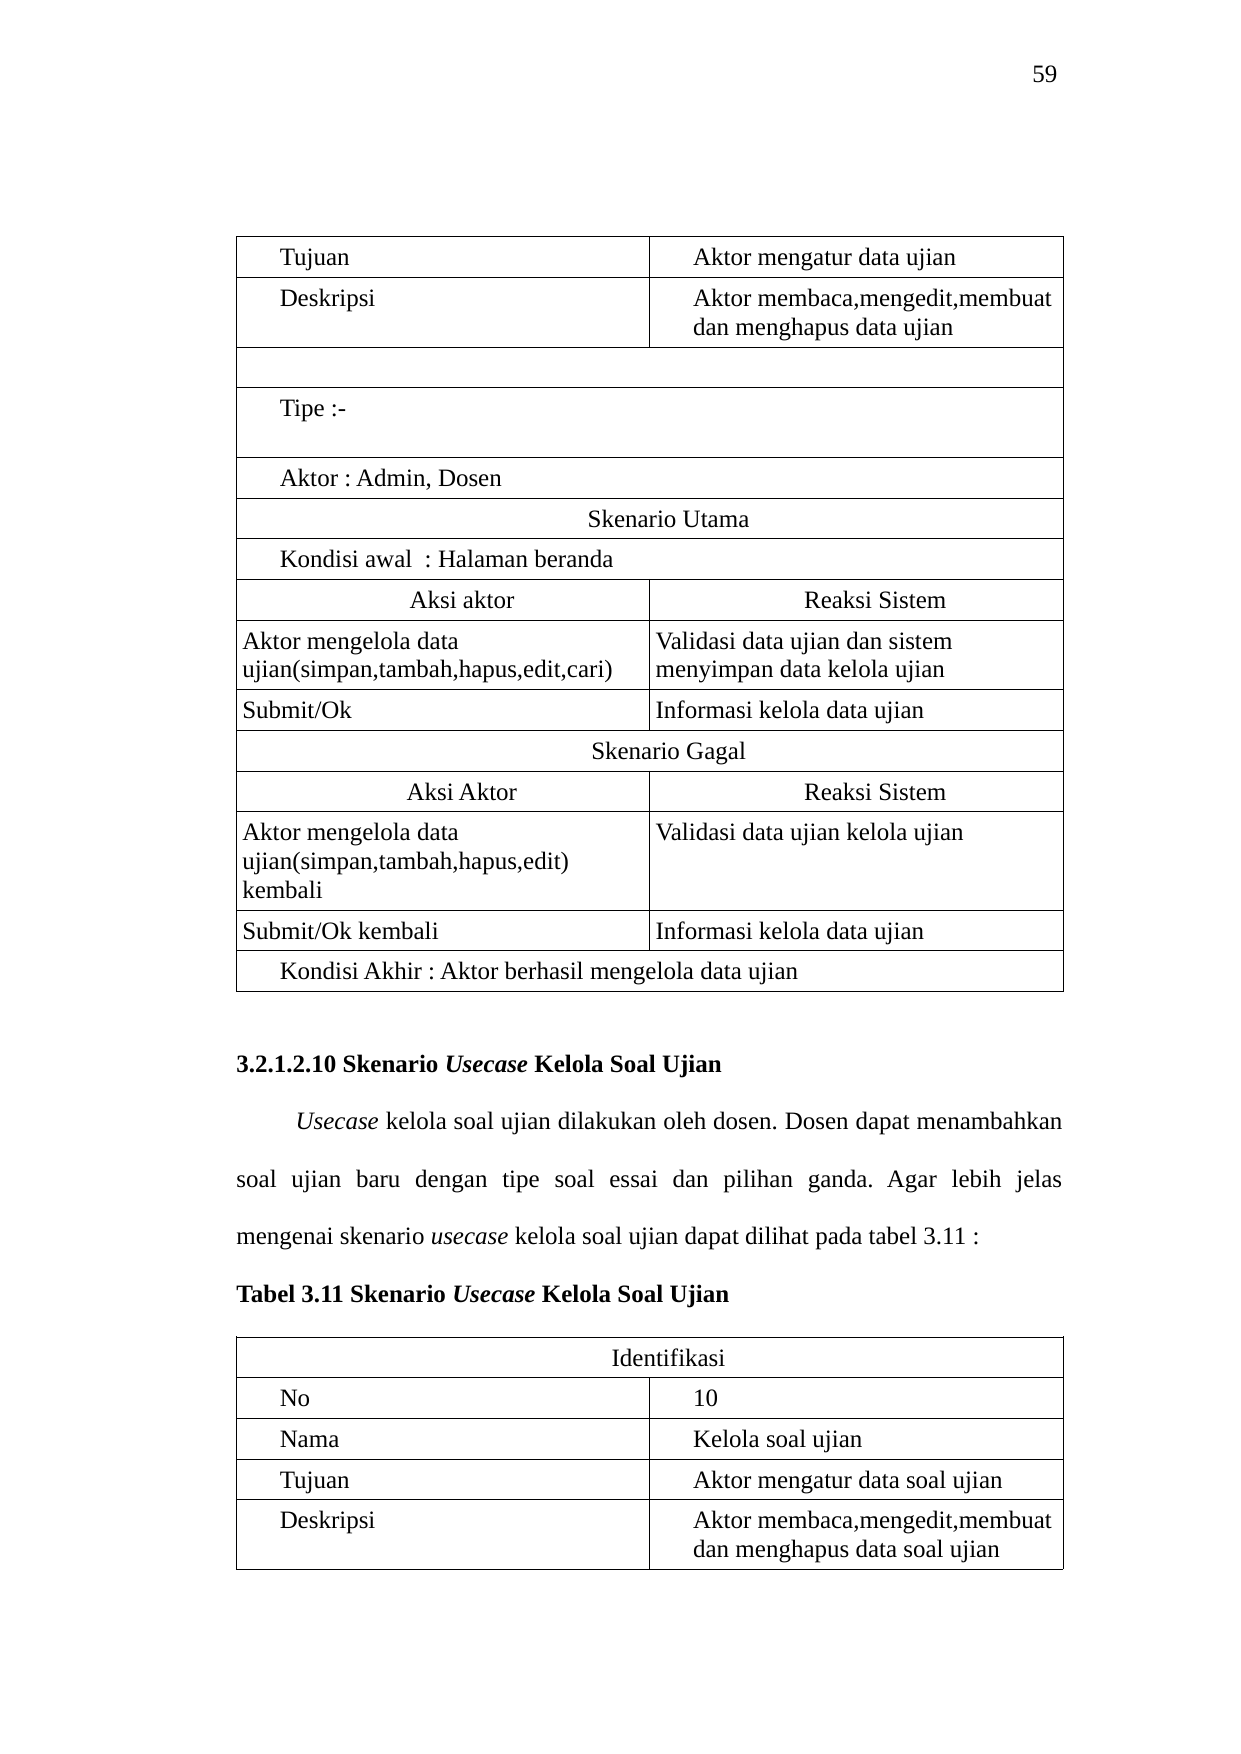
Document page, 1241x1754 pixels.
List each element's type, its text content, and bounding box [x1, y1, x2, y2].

table_cell Deskripsi [237, 278, 649, 346]
table_cell Aktor mengelola data ujian(simpan,tambah,hapus,edit,cari) [237, 621, 649, 689]
table_cell Reaksi Sistem [650, 772, 1063, 811]
table_cell Nama [237, 1419, 649, 1459]
table_cell 10 [650, 1378, 1063, 1418]
table_cell Submit/Ok [237, 690, 649, 730]
table_cell Tujuan [237, 1460, 649, 1499]
table_cell Aksi Aktor [237, 772, 649, 811]
table_cell Tujuan [237, 237, 649, 277]
table_cell No [237, 1378, 649, 1418]
table_cell Aktor membaca,mengedit,membuat dan menghapus data soal ujian [650, 1500, 1063, 1569]
table_cell Submit/Ok kembali [237, 911, 649, 950]
table_cell Aktor mengelola data ujian(simpan,tambah,hapus,edit) kembali [237, 812, 649, 909]
table_cell Aktor : Admin, Dosen [237, 458, 1063, 497]
table_cell Aktor mengatur data ujian [650, 237, 1063, 277]
table_header Identifikasi [237, 1338, 1063, 1377]
table_cell Validasi data ujian dan sistem menyimpan data kelola ujian [650, 621, 1063, 689]
table_cell Skenario Gagal [237, 731, 1063, 771]
table_cell Kondisi awal : Halaman beranda [237, 539, 1063, 579]
table_cell Deskripsi [237, 1500, 649, 1569]
table_cell Aksi aktor [237, 580, 649, 619]
table_cell Validasi data ujian kelola ujian [650, 812, 1063, 909]
text Tabel 3.11 Skenario Usecase Kelola Soal Ujian [236, 1279, 1063, 1308]
table_cell Aktor membaca,mengedit,membuat dan menghapus data ujian [650, 278, 1063, 346]
table_cell Aktor mengatur data soal ujian [650, 1460, 1063, 1499]
table_cell Tipe :- [237, 388, 1063, 457]
table_cell Informasi kelola data ujian [650, 911, 1063, 950]
table_cell Informasi kelola data ujian [650, 690, 1063, 730]
subtitle 3.2.1.2.10 Skenario Usecase Kelola Soal Ujian [236, 1049, 1063, 1078]
table_cell Skenario Utama [237, 499, 1063, 538]
table_cell Kondisi Akhir : Aktor berhasil mengelola data ujian [237, 951, 1063, 991]
text Usecase kelola soal ujian dilakukan oleh dosen. Dosen dapat menambahkan soal ujian baru dengan tipe soal essai dan pilihan ganda. Agar lebih jelas mengenai skenario usecase kelola soal ujian dapat dilihat pada tabel 3.11 : [236, 1106, 1063, 1250]
table_cell Reaksi Sistem [650, 580, 1063, 619]
table_cell [237, 348, 1063, 387]
table_cell Kelola soal ujian [650, 1419, 1063, 1459]
